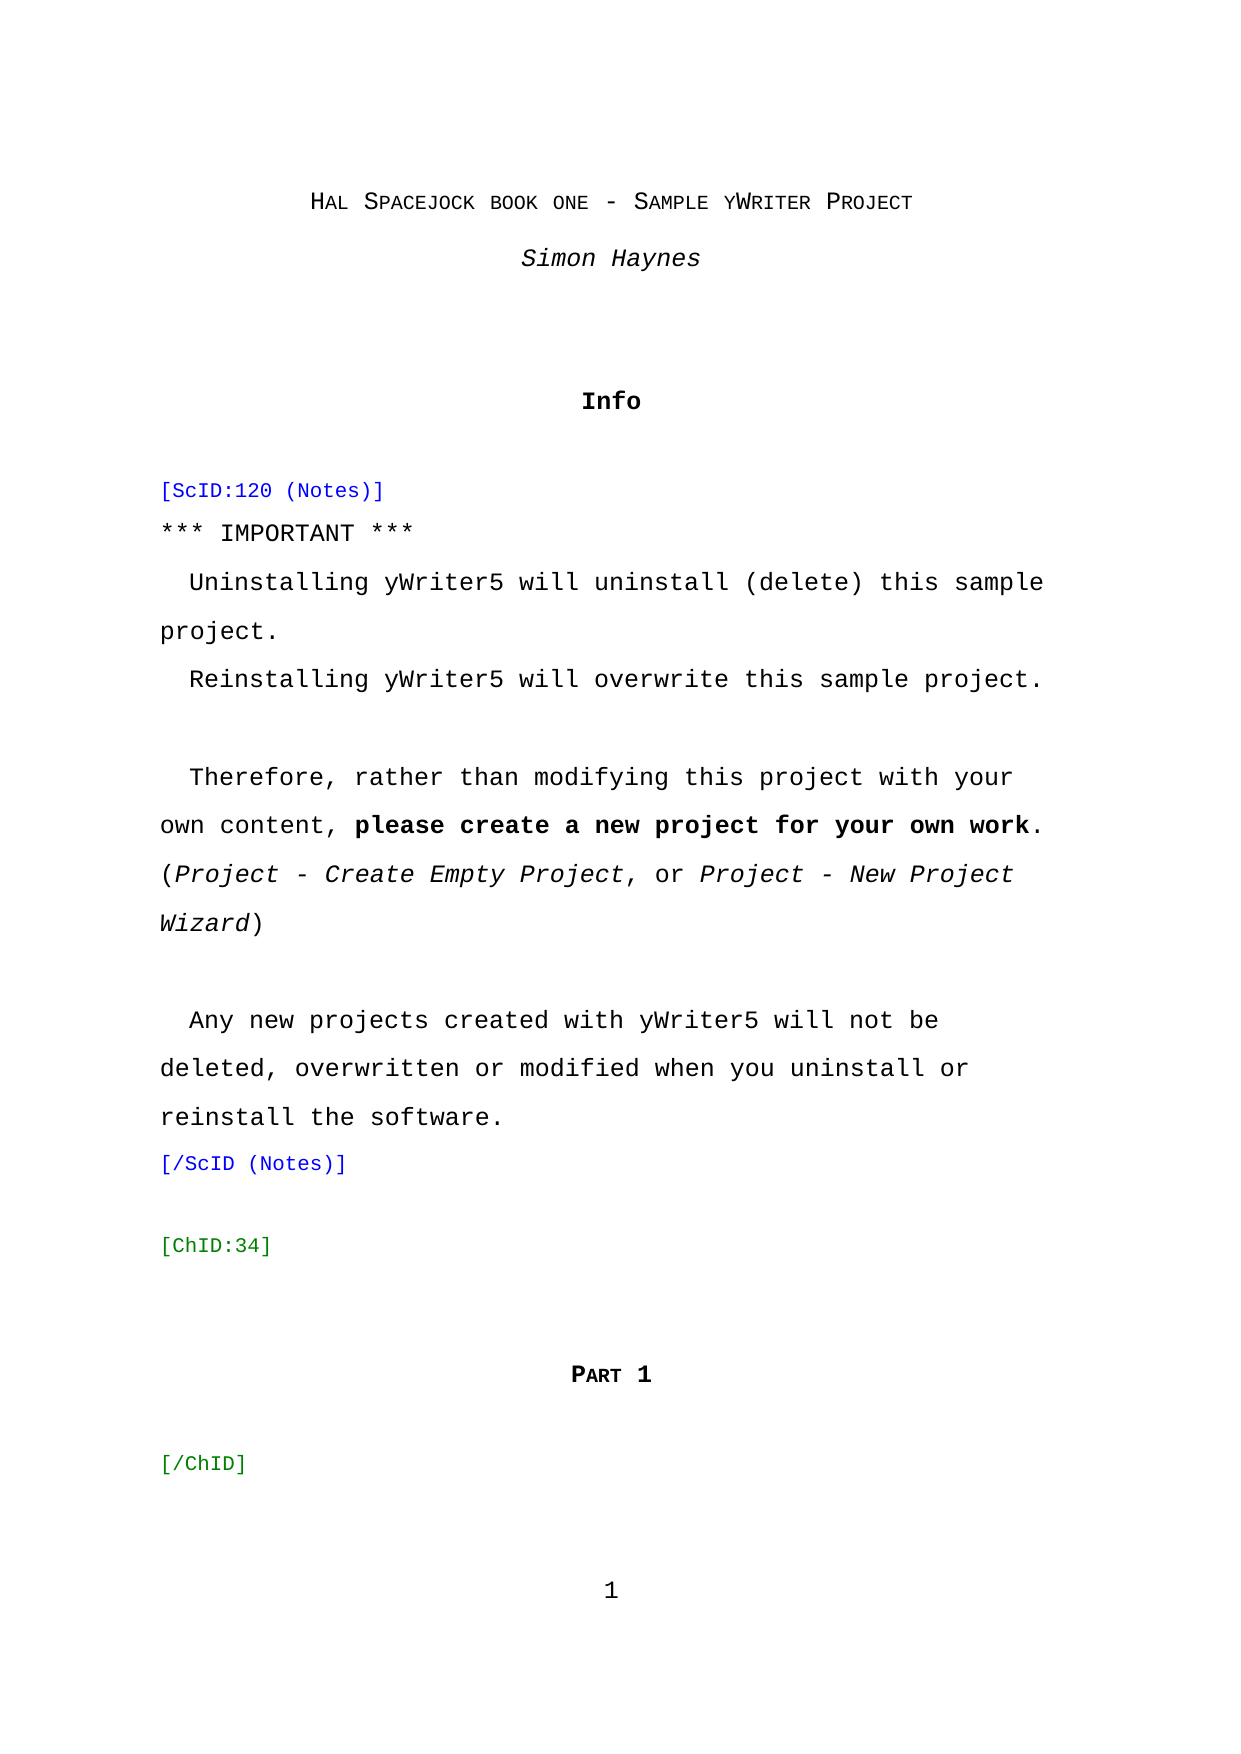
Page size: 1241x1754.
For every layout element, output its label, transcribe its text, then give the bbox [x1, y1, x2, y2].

text Therefore, rather than modifying this project with your own content, please create a new project for your own work. (Project - Create Empty Project, or Project - New Project Wizard) [159, 764, 1063, 938]
text [/ScID (Notes)] [159, 1153, 1063, 1177]
text Reinstalling yWriter5 will overwrite this sample project. [159, 667, 1063, 695]
text Uninstalling yWriter5 will uninstall (delete) this sample project. [159, 569, 1063, 647]
title Hal Spacejock book one - Sample yWriter Project [159, 189, 1063, 217]
text [/ChID] [159, 1453, 1063, 1477]
text [ChID:34] [159, 1234, 1063, 1258]
text *** IMPORTANT *** [159, 521, 1063, 549]
text Any new projects created with yWriter5 will not be deleted, overwritten or modified when you uninstall or reinstall the software. [159, 1007, 1063, 1133]
subtitle Info [159, 388, 1063, 417]
subtitle Simon Haynes [159, 246, 1063, 274]
subtitle Part 1 [159, 1361, 1063, 1390]
text [ScID:120 (Notes)] [159, 480, 1063, 504]
